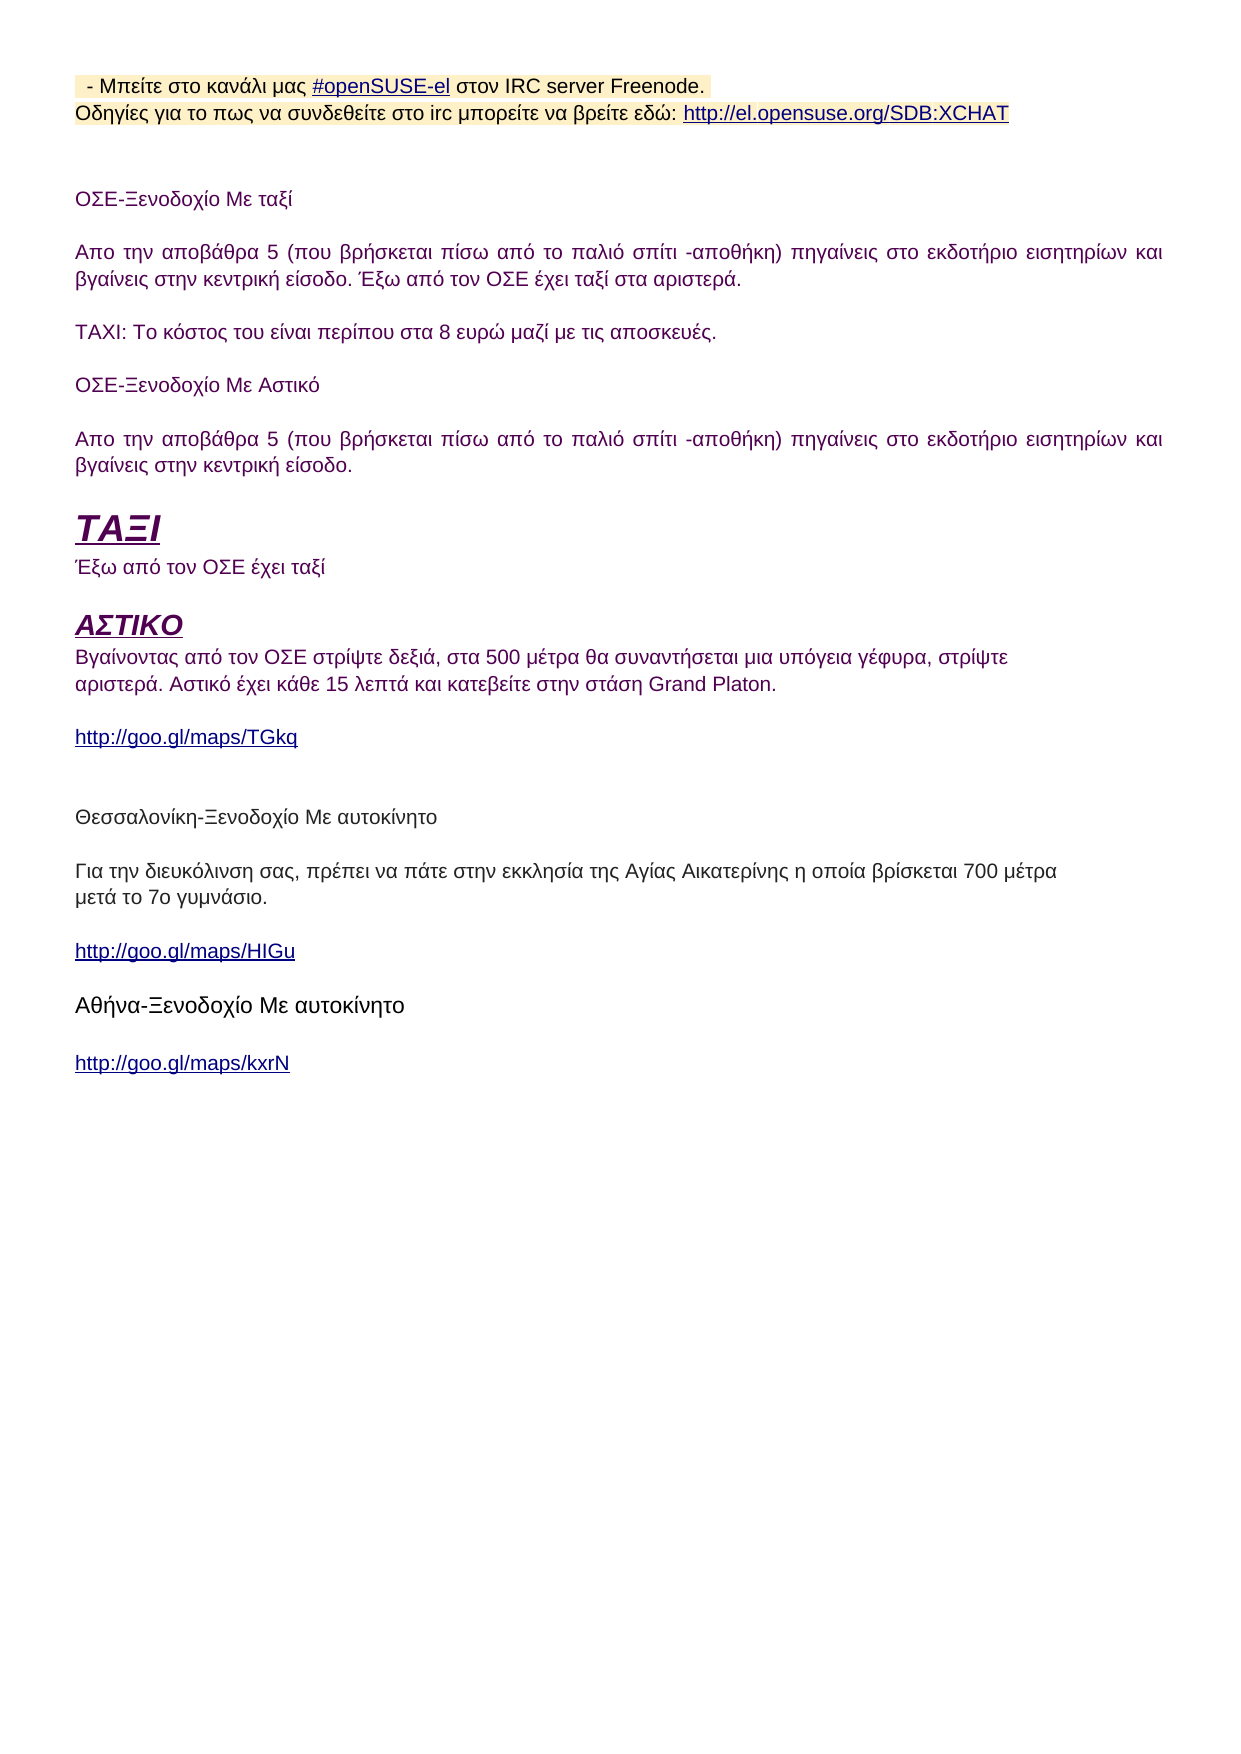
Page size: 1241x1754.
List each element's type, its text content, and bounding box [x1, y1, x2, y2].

text Έξω από τον ΟΣΕ έχει ταξί [75, 555, 1165, 578]
text TAXI: Το κόστος του είναι περίπου στα 8 ευρώ μαζί με τις αποσκευές. [75, 320, 1165, 344]
text http://goo.gl/maps/kxrN [75, 1051, 1165, 1074]
text Θεσσαλονίκη-Ξενοδοχίο Με αυτοκίνητο [75, 806, 1165, 829]
text ΑΣΤΙΚΟ [75, 608, 1165, 641]
text http://goo.gl/maps/TGkq [75, 726, 1165, 749]
text - Μπείτε στο κανάλι μας #openSUSE-el στον IRC server Freenode. [75, 75, 1165, 98]
text Αθήνα-Ξενοδοχίο Με αυτοκίνητο [75, 993, 1165, 1018]
text ΟΣΕ-Ξενοδοχίο Με ταξί [75, 187, 1165, 210]
text http://goo.gl/maps/HIGu [75, 939, 1165, 962]
text ΟΣΕ-Ξενοδοχίο Με Αστικό [75, 374, 1165, 397]
text Απο την αποβάθρα 5 (που βρήσκεται πίσω από το παλιό σπίτι -αποθήκη) πηγαίνεις στο εκδοτήριο εισητηρίων και βγαίνεις στην κεντρική είσοδο. [75, 427, 1165, 477]
text Οδηγίες για το πως να συνδεθείτε στο irc μπορείτε να βρείτε εδώ: http://el.opensuse.org/SDB:XCHAT [75, 102, 1165, 125]
text μετά το 7ο γυμνάσιο. [75, 886, 1165, 909]
text Βγαίνοντας από τον ΟΣΕ στρίψτε δεξιά, στα 500 μέτρα θα συναντήσεται μια υπόγεια γέφυρα, στρίψτε [75, 646, 1165, 669]
text αριστερά. Αστικό έχει κάθε 15 λεπτά και κατεβείτε στην στάση Grand Platon. [75, 673, 1165, 696]
text ΤΑΞΙ [75, 507, 1165, 549]
text Για την διευκόλινση σας, πρέπει να πάτε στην εκκλησία της Αγίας Αικατερίνης η οποία βρίσκεται 700 μέτρα [75, 859, 1165, 882]
text Απο την αποβάθρα 5 (που βρήσκεται πίσω από το παλιό σπίτι -αποθήκη) πηγαίνεις στο εκδοτήριο εισητηρίων και βγαίνεις στην κεντρική είσοδο. Έξω από τον ΟΣΕ έχει ταξί στα αριστερά. [75, 240, 1165, 290]
